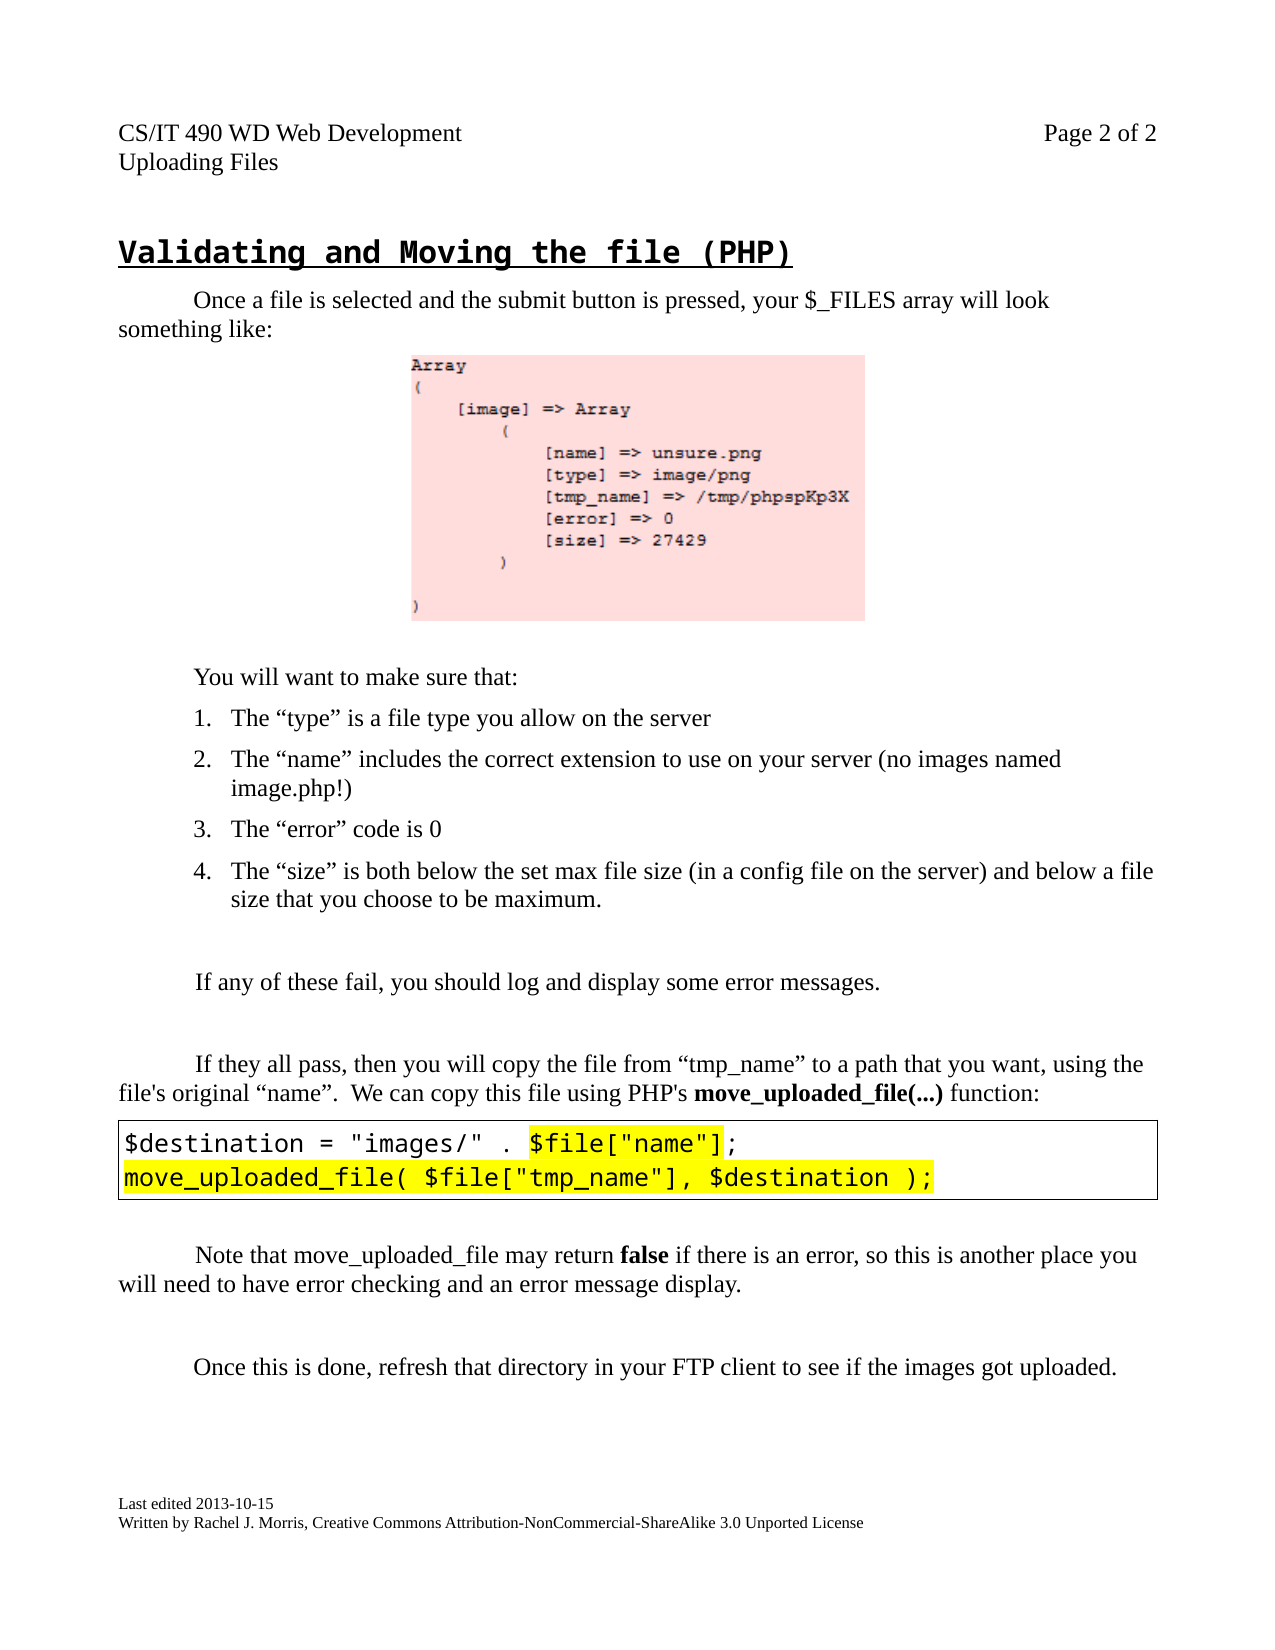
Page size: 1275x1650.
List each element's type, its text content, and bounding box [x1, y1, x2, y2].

subtitle Validating and Moving the file (PHP) [118, 230, 1157, 273]
text Once this is done, refresh that directory in your FTP client to see if the images got uploaded. [118, 1352, 1157, 1381]
list The “name” includes the correct extension to use on your server (no images named image.php!) [193, 744, 1157, 802]
text If any of these fail, you should log and display some error messages. [118, 967, 1157, 996]
text You will want to make sure that: [118, 662, 1157, 691]
table_header $destination = "images/" . $file["name"]; move_uploaded_file( $file["tmp_name"], $destination ); [119, 1121, 1157, 1199]
list The “error” code is 0 [193, 814, 1157, 843]
text If they all pass, then you will copy the file from “tmp_name” to a path that you want, using the file's original “name”. We can copy this file using PHP's move_uploaded_file(...) function: [118, 1049, 1157, 1107]
picture [410, 355, 865, 621]
text Note that move_uploaded_file may return false if there is an error, so this is another place you will need to have error checking and an error message display. [118, 1241, 1157, 1298]
text Once a file is selected and the submit button is pressed, your $_FILES array will look something like: [118, 285, 1157, 343]
list The “type” is a file type you allow on the server [193, 703, 1157, 732]
list The “size” is both below the set max file size (in a config file on the server) and below a file size that you choose to be maximum. [193, 856, 1157, 913]
